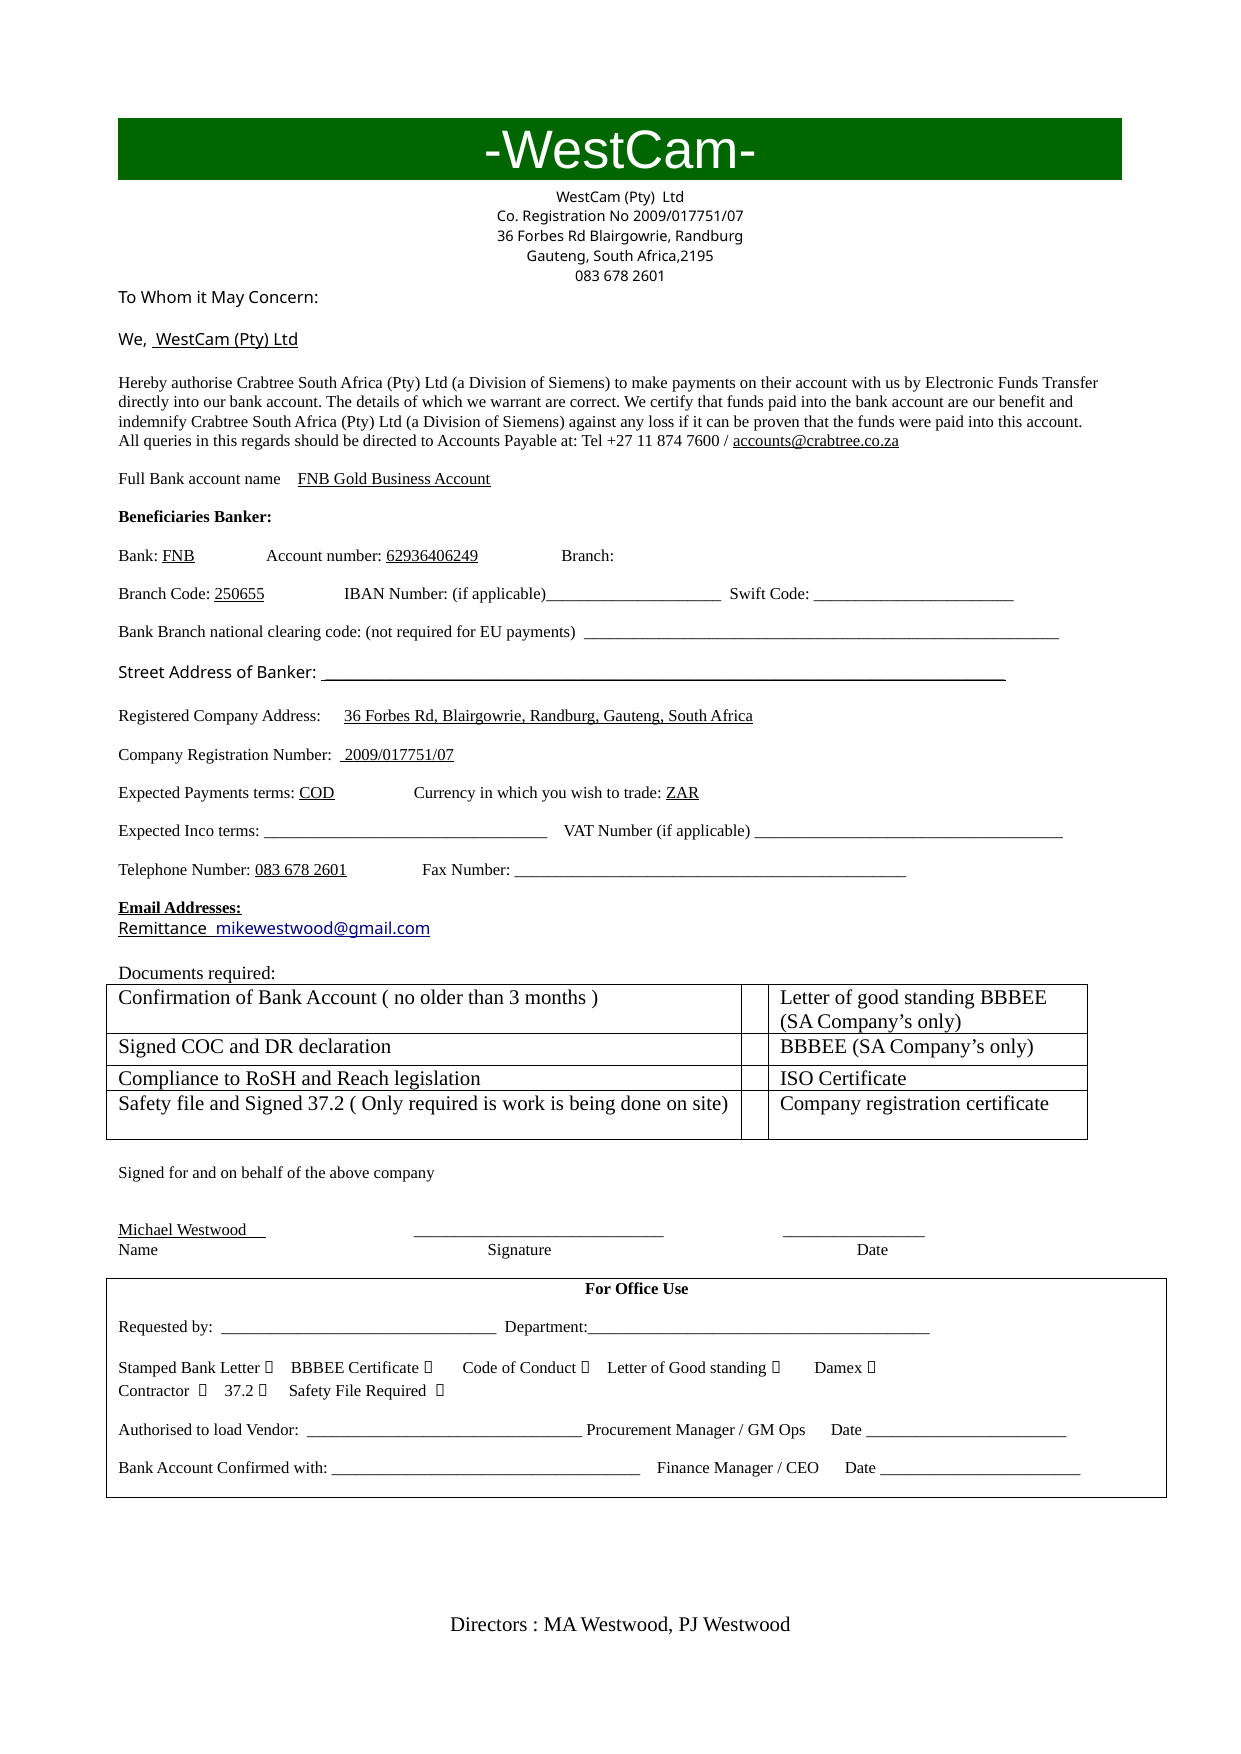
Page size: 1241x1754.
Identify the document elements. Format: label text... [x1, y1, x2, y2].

table_header Confirmation of Bank Account ( no older than 3 months ) [107, 985, 741, 1033]
text Telephone Number: 083 678 2601 Fax Number: _______________________________________________ [118, 859, 1122, 878]
text Remittance mikewestwood@gmail.com [118, 917, 1122, 939]
text To Whom it May Concern: [118, 286, 1122, 308]
text Company Registration Number: 2009/017751/07 [118, 744, 1122, 763]
text We, WestCam (Pty) Ltd [118, 328, 1122, 350]
text Co. Registration No 2009/017751/07 [118, 206, 1122, 226]
table_header For Office Use Requested by: _________________________________ Department:_________________________________________ Stamped Bank Letter  BBBEE Certificate  Code of Conduct  Letter of Good standing  Damex  Contractor  37.2  Safety File Required  Authorised to load Vendor: _________________________________ Procurement Manager / GM Ops Date ________________________ Bank Account Confirmed with: _____________________________________ Finance Manager / CEO Date ________________________ [107, 1279, 1166, 1497]
text Expected Inco terms: __________________________________ VAT Number (if applicable) _____________________________________ [118, 821, 1122, 840]
table_cell [742, 1066, 768, 1090]
text Street Address of Banker: ____________________________________________________________________________________________ [118, 661, 1122, 683]
text Email Addresses: [118, 898, 1122, 917]
table_cell Safety file and Signed 37.2 ( Only required is work is being done on site) [107, 1091, 741, 1139]
table_cell [742, 1091, 768, 1139]
table_header [742, 985, 768, 1033]
text 083 678 2601 [118, 266, 1122, 286]
text Full Bank account name FNB Gold Business Account [118, 469, 1122, 488]
text Name Signature Date [118, 1239, 1122, 1258]
table_cell ISO Certificate [769, 1066, 1087, 1090]
text Gauteng, South Africa,2195 [118, 246, 1122, 266]
text 36 Forbes Rd Blairgowrie, Randburg [118, 226, 1122, 246]
text WestCam (Pty) Ltd [118, 186, 1122, 206]
table_header Letter of good standing BBBEE (SA Company’s only) [769, 985, 1087, 1033]
text Documents required: [118, 962, 1122, 984]
text Bank: FNB Account number: 62936406249 Branch: [118, 546, 1122, 565]
text Expected Payments terms: COD Currency in which you wish to trade: ZAR [118, 783, 1122, 802]
table_cell [742, 1034, 768, 1065]
table_cell BBBEE (SA Company’s only) [769, 1034, 1087, 1065]
text Bank Branch national clearing code: (not required for EU payments) _________________________________________________________ [118, 622, 1122, 641]
text Registered Company Address: 36 Forbes Rd, Blairgowrie, Randburg, Gauteng, South Africa [118, 706, 1122, 725]
text All queries in this regards should be directed to Accounts Payable at: Tel +27 11 874 7600 / accounts@crabtree.co.za [118, 431, 1122, 450]
text Signed for and on behalf of the above company [118, 1163, 1122, 1182]
text Beneficiaries Banker: [118, 507, 1122, 526]
table_cell Signed COC and DR declaration [107, 1034, 741, 1065]
text Branch Code: 250655 IBAN Number: (if applicable)_____________________ Swift Code: ________________________ [118, 584, 1122, 603]
text Hereby authorise Crabtree South Africa (Pty) Ltd (a Division of Siemens) to make payments on their account with us by Electronic Funds Transfer directly into our bank account. The details of which we warrant are correct. We certify that funds paid into the bank account are our benefit and indemnify Crabtree South Africa (Pty) Ltd (a Division of Siemens) against any loss if it can be proven that the funds were paid into this account. [118, 373, 1122, 431]
table_cell Company registration certificate [769, 1091, 1087, 1139]
table_cell Compliance to RoSH and Reach legislation [107, 1066, 741, 1090]
text Michael Westwood ______________________________ _________________ [118, 1220, 1122, 1239]
